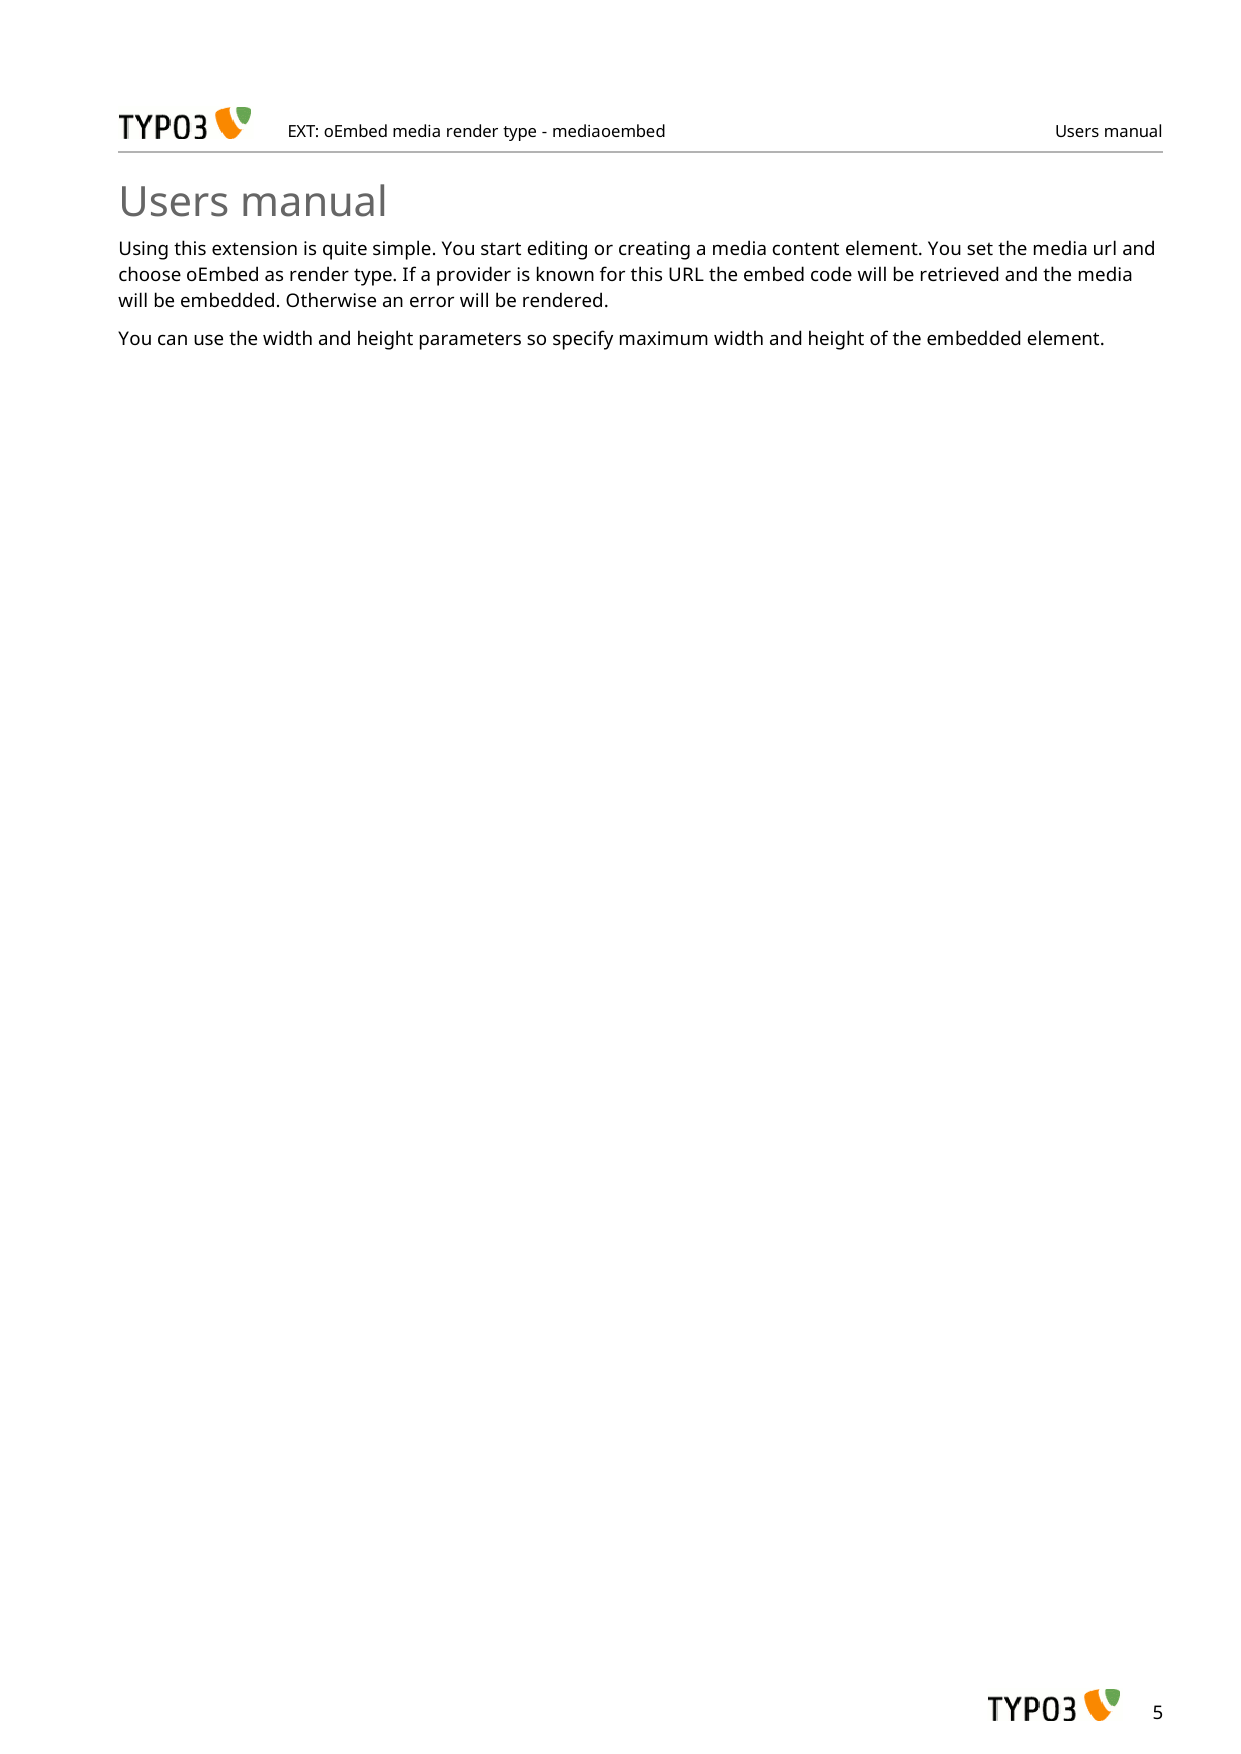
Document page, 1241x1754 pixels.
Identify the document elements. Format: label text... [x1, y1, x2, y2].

text You can use the width and height parameters so specify maximum width and height of the embedded element. [118, 325, 1163, 351]
picture [118, 106, 254, 139]
subtitle Users manual [118, 172, 1163, 228]
text Using this extension is quite simple. You start editing or creating a media content element. You set the media url and choose oEmbed as render type. If a provider is known for this URL the embed code will be retrieved and the media will be embedded. Otherwise an error will be rendered. [118, 234, 1163, 312]
picture [987, 1688, 1123, 1721]
